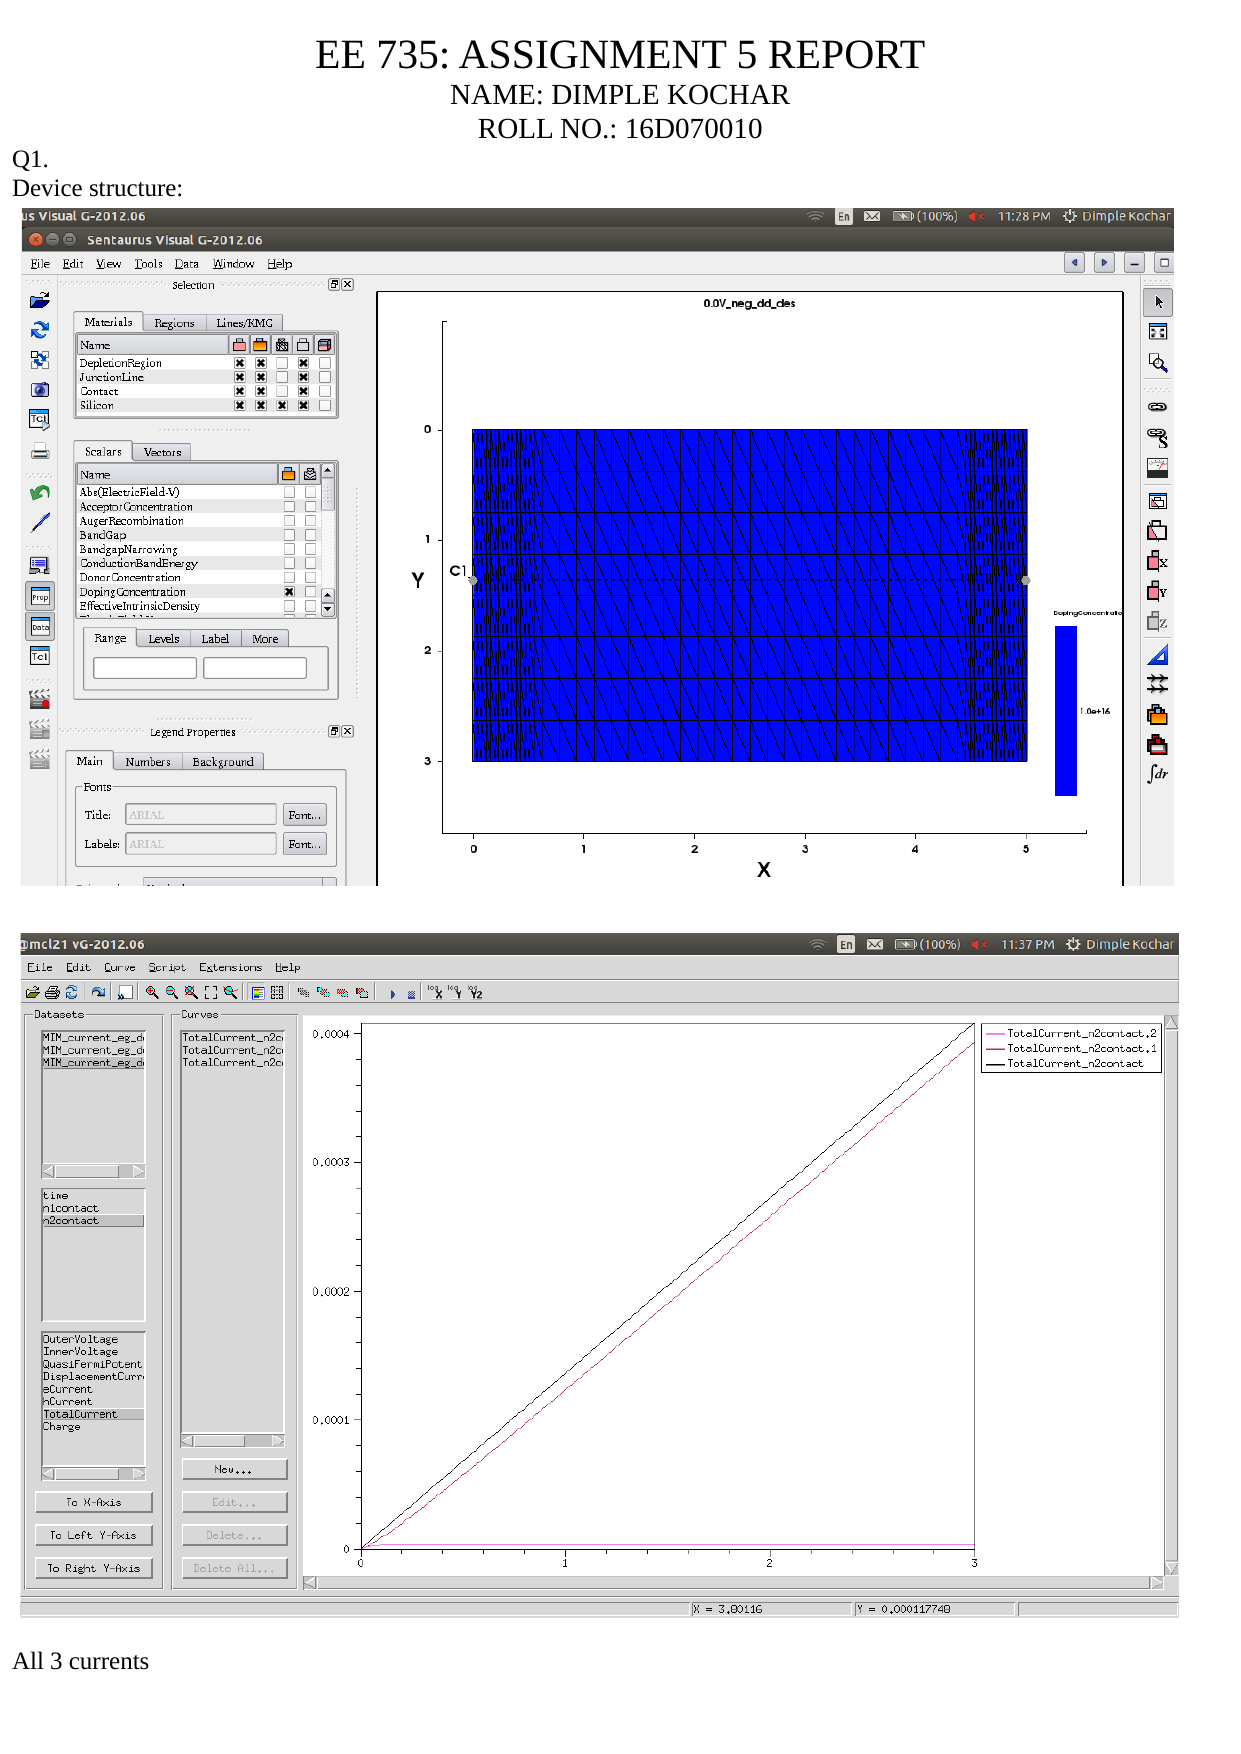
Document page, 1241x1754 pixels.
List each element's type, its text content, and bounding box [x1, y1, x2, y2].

text NAME: DIMPLE KOCHAR [12, 77, 1228, 111]
text All 3 currents [12, 1646, 1228, 1675]
text Q1. [12, 144, 1228, 173]
text EE 735: ASSIGNMENT 5 REPORT [12, 29, 1228, 77]
text Device structure: [12, 173, 1228, 202]
picture [20, 934, 1179, 1618]
text ROLL NO.: 16D070010 [12, 111, 1228, 144]
picture [21, 208, 1174, 886]
